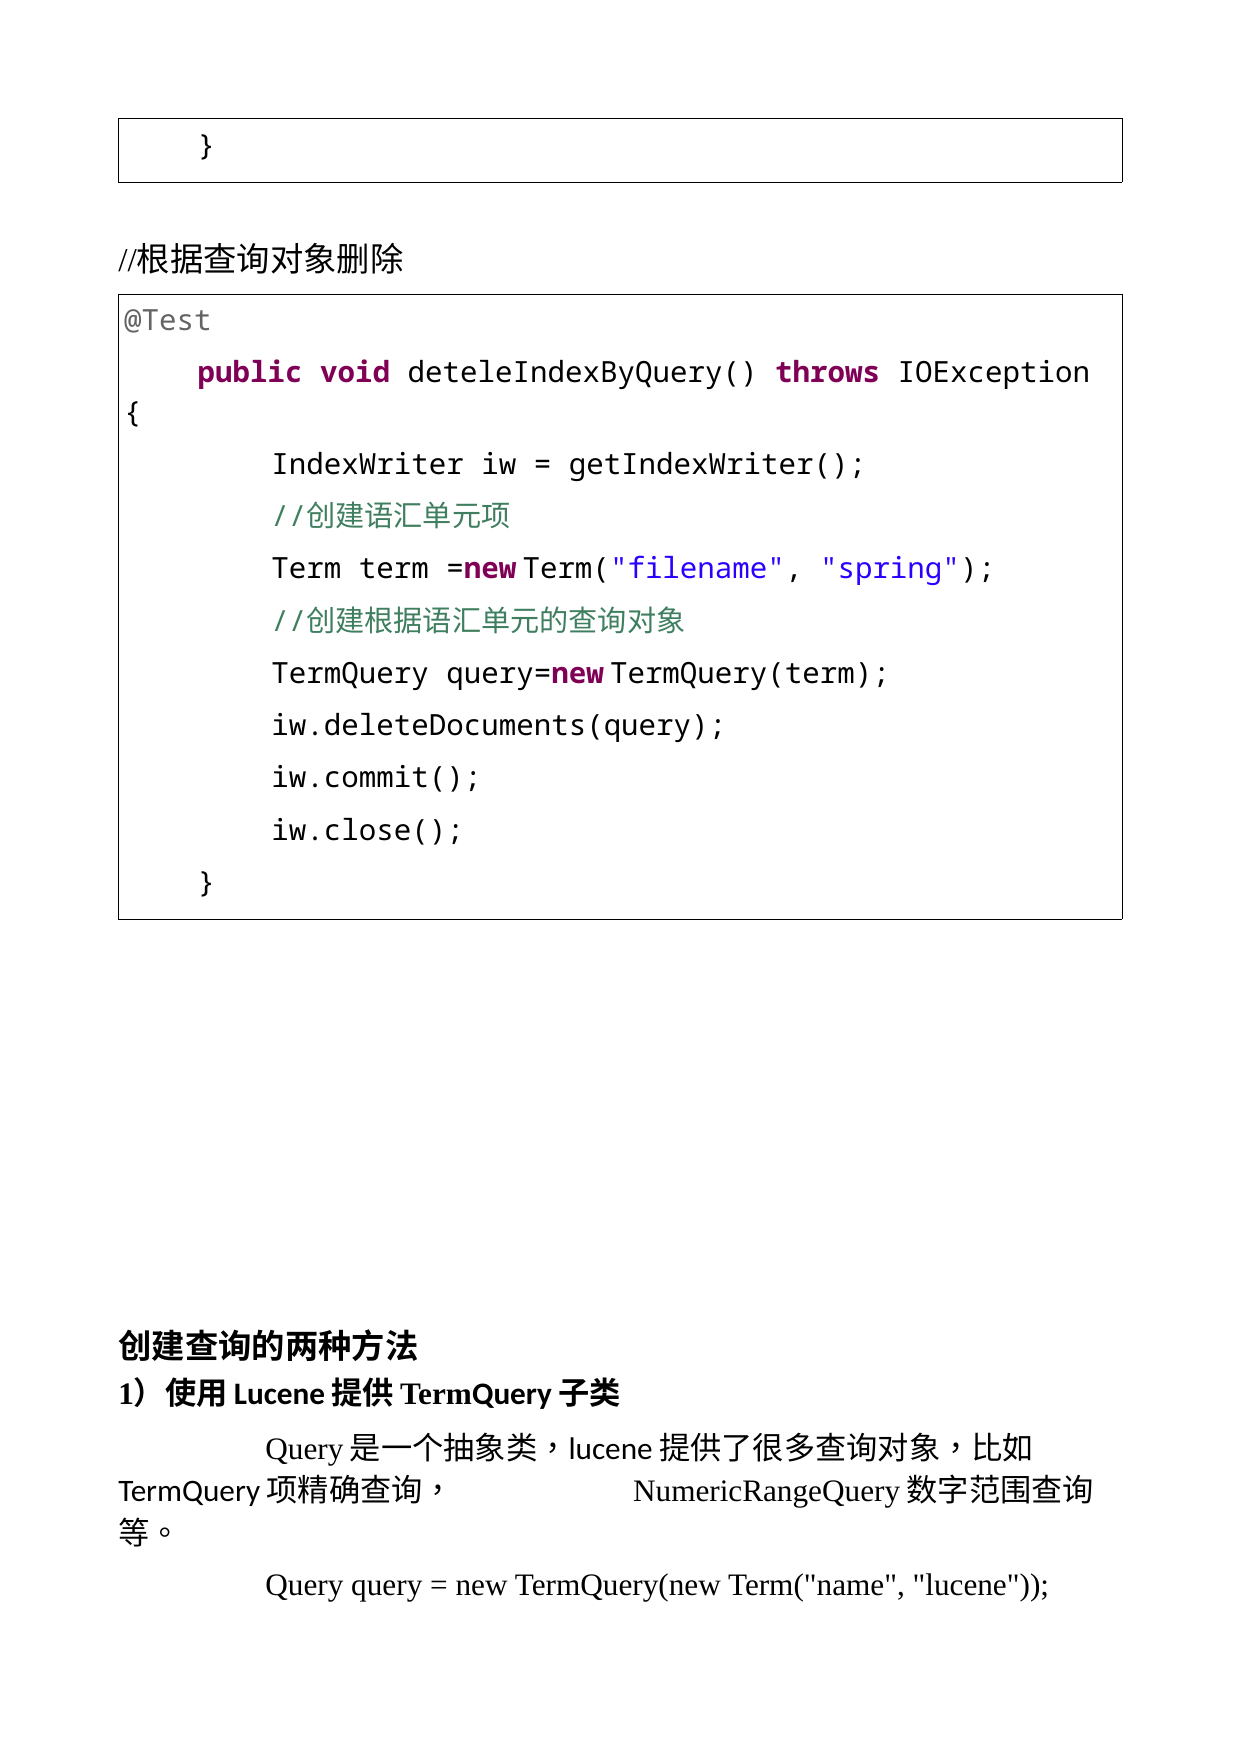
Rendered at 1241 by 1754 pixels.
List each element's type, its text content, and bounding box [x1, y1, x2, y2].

text Query query = new TermQuery(new Term("name", "lucene")); [118, 1566, 1122, 1602]
table_header } [119, 119, 1122, 182]
text Query是一个抽象类，lucene提供了很多查询对象，比如TermQuery项精确查询， NumericRangeQuery数字范围查询等。 [118, 1426, 1122, 1553]
text //根据查询对象删除 [118, 233, 1122, 281]
text 创建查询的两种方法 [118, 1320, 1122, 1368]
table_header @Test public void deteleIndexByQuery() throws IOException { IndexWriter iw = getIndexWriter(); //创建语汇单元项 Term term =new Term("filename", "spring"); //创建根据语汇单元的查询对象 TermQuery query=new TermQuery(term); iw.deleteDocuments(query); iw.commit(); iw.close(); } [119, 295, 1122, 919]
text 1）使用Lucene提供TermQuery子类 [118, 1368, 1122, 1413]
